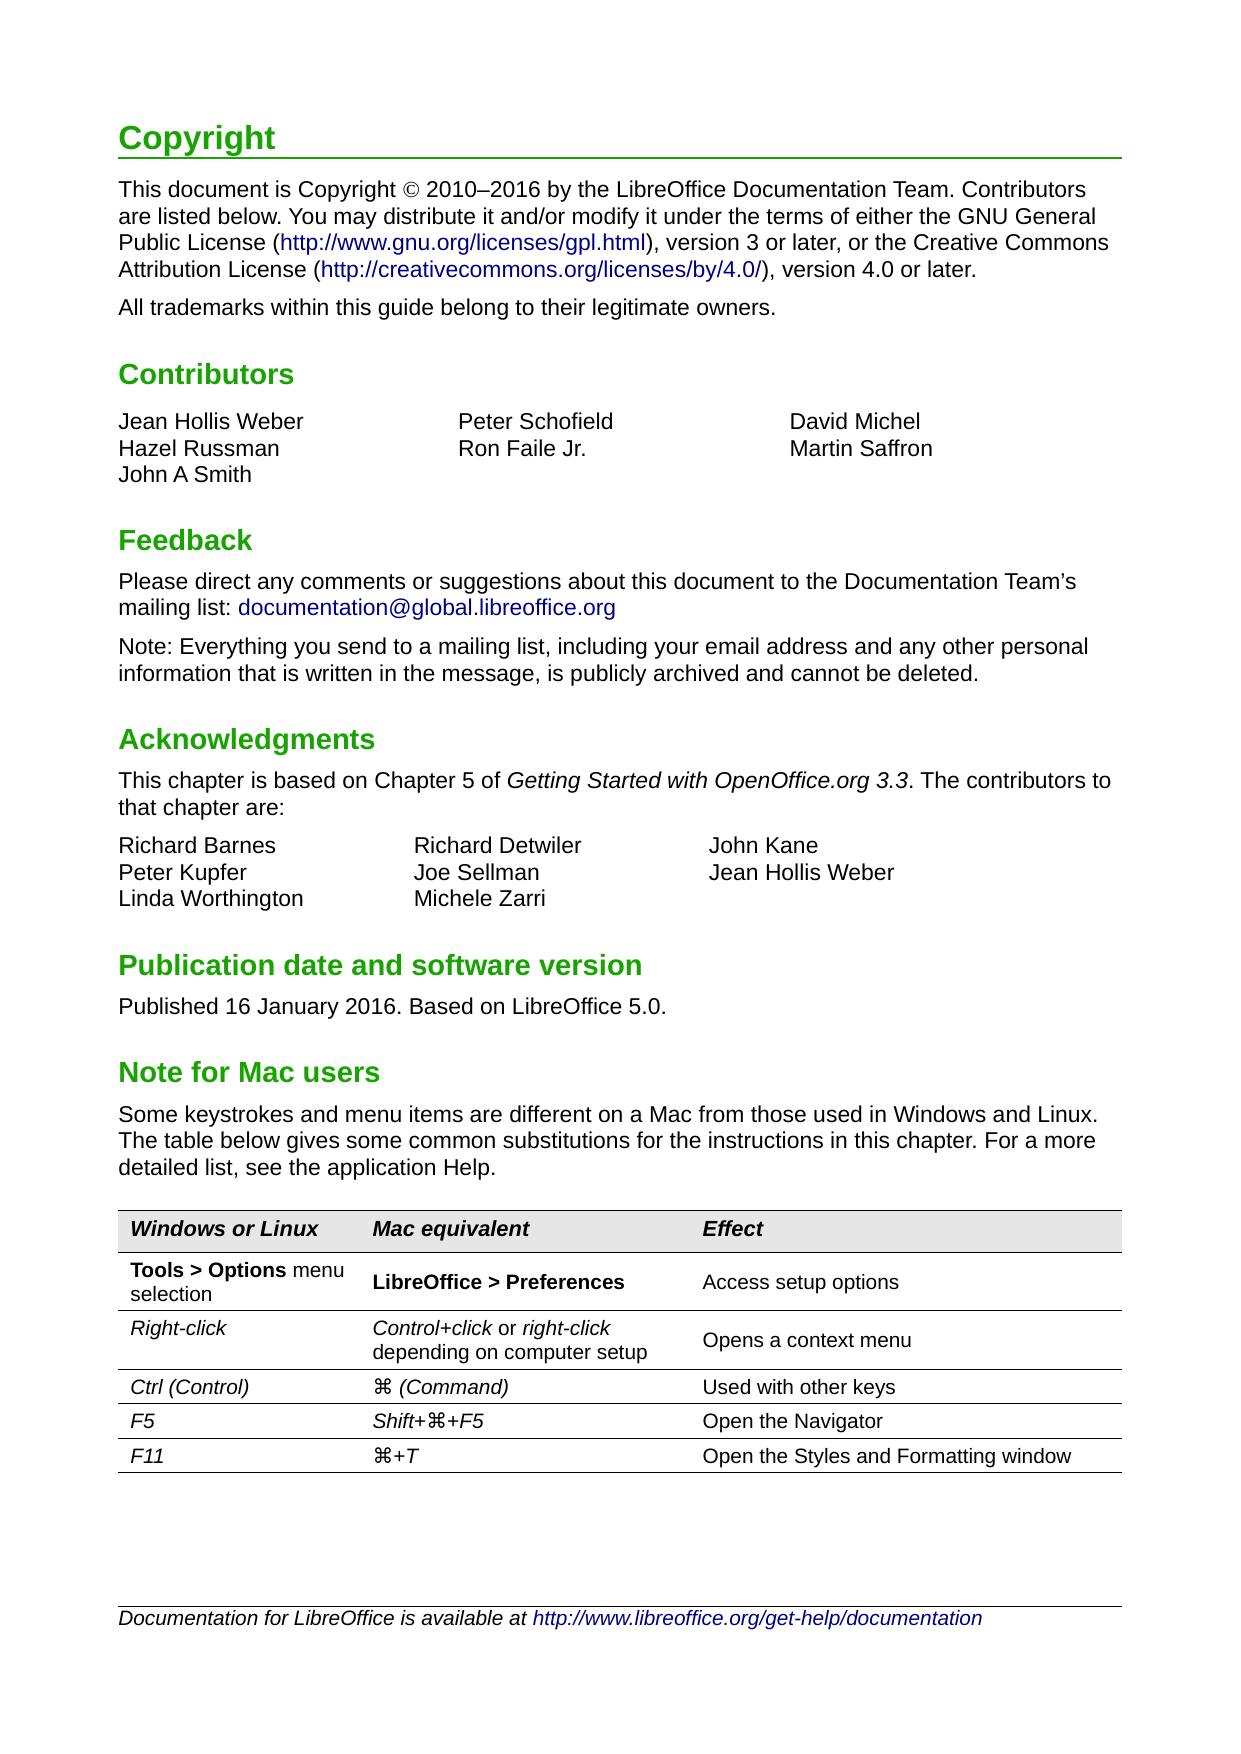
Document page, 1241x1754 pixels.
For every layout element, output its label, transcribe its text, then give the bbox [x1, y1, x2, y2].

subtitle Note for Mac users [118, 1056, 1122, 1089]
table_cell Shift+⌘+F5 [360, 1404, 690, 1438]
table_cell F11 [118, 1439, 360, 1472]
table_header Windows or Linux [118, 1211, 360, 1252]
table_header Mac equivalent [360, 1211, 690, 1252]
text Note: Everything you send to a mailing list, including your email address and any other personal information that is written in the message, is publicly archived and cannot be deleted. [118, 633, 1122, 686]
table_cell Opens a context menu [690, 1311, 1122, 1369]
table_cell Used with other keys [690, 1370, 1122, 1403]
table_cell Martin Saffron [789, 435, 1122, 461]
table_header Jean Hollis Weber [118, 408, 458, 434]
table_cell Right-click [118, 1311, 360, 1369]
table_cell ⌘+T [360, 1439, 690, 1472]
text Richard Barnes Richard Detwiler John Kane Peter Kupfer Joe Sellman Jean Hollis Weber Linda Worthington Michele Zarri [118, 832, 1122, 912]
text This chapter is based on Chapter 5 of Getting Started with OpenOffice.org 3.3. The contributors to that chapter are: [118, 767, 1122, 820]
table_cell Ron Faile Jr. [458, 435, 789, 461]
subtitle Feedback [118, 523, 1122, 556]
table_header Effect [690, 1211, 1122, 1252]
table_cell Hazel Russman [118, 435, 458, 461]
table_cell F5 [118, 1404, 360, 1438]
table_cell Ctrl (Control) [118, 1370, 360, 1403]
text All trademarks within this guide belong to their legitimate owners. [118, 294, 1122, 321]
table_header David Michel [789, 408, 1122, 434]
table_cell ⌘ (Command) [360, 1370, 690, 1403]
subtitle Copyright [118, 118, 1122, 157]
table_header Peter Schofield [458, 408, 789, 434]
table_cell Open the Styles and Formatting window [690, 1439, 1122, 1472]
table_cell Access setup options [690, 1253, 1122, 1310]
text Some keystrokes and menu items are different on a Mac from those used in Windows and Linux. The table below gives some common substitutions for the instructions in this chapter. For a more detailed list, see the application Help. [118, 1101, 1122, 1180]
text This document is Copyright © 2010–2016 by the LibreOffice Documentation Team. Contributors are listed below. You may distribute it and/or modify it under the terms of either the GNU General Public License (http://www.gnu.org/licenses/gpl.html), version 3 or later, or the Creative Commons Attribution License (http://creativecommons.org/licenses/by/4.0/), version 4.0 or later. [118, 176, 1122, 282]
subtitle Publication date and software version [118, 948, 1122, 981]
table_cell [789, 461, 1122, 487]
table_cell Open the Navigator [690, 1404, 1122, 1438]
table_cell Control+click or right-click depending on computer setup [360, 1311, 690, 1369]
text Please direct any comments or suggestions about this document to the Documentation Team’s mailing list: documentation@global.libreoffice.org [118, 568, 1122, 621]
table_cell LibreOffice > Preferences [360, 1253, 690, 1310]
table_cell John A Smith [118, 461, 458, 487]
table_cell [458, 461, 789, 487]
subtitle Contributors [118, 357, 1122, 390]
text Published 16 January 2016. Based on LibreOffice 5.0. [118, 993, 1122, 1019]
table_cell Tools > Options menu selection [118, 1253, 360, 1310]
subtitle Acknowledgments [118, 722, 1122, 756]
